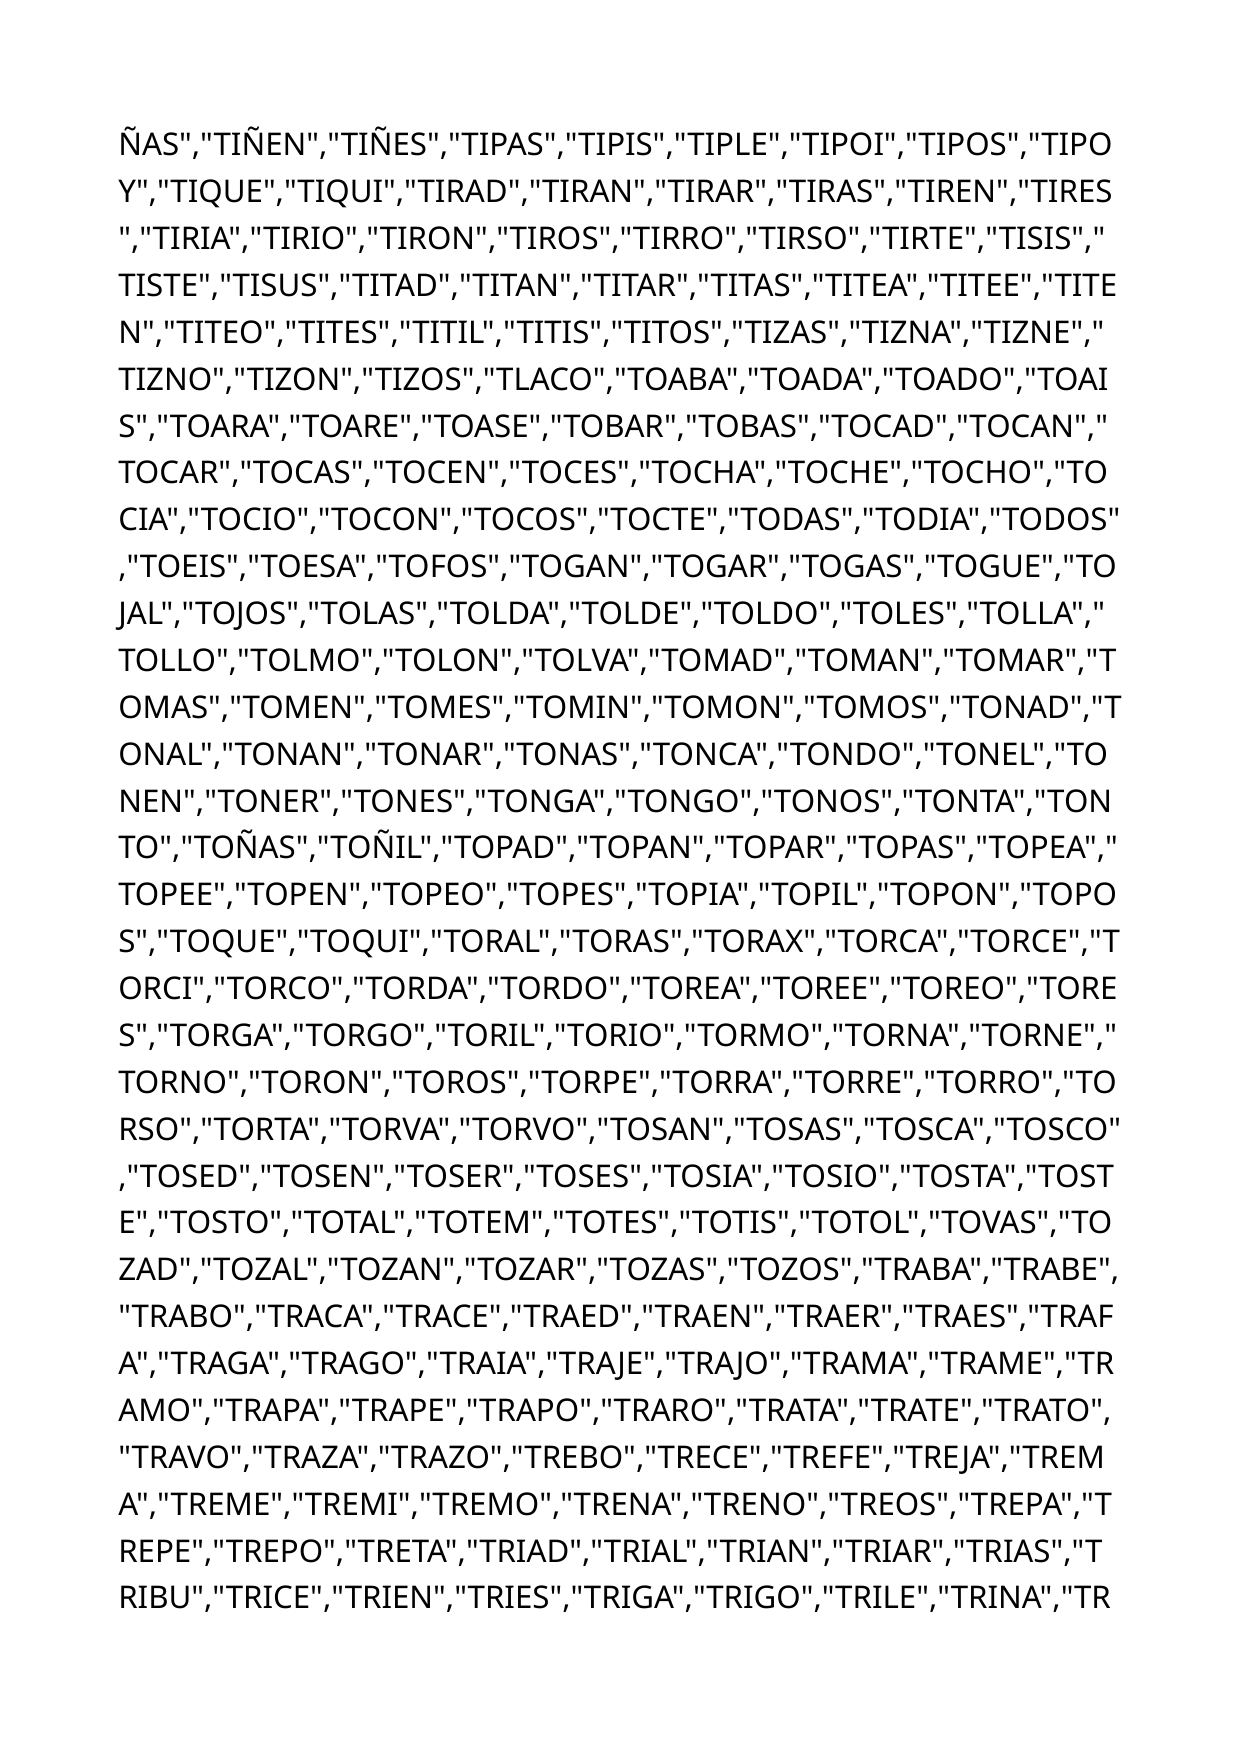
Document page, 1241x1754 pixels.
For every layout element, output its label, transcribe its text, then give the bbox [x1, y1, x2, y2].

text ÑAS","TIÑEN","TIÑES","TIPAS","TIPIS","TIPLE","TIPOI","TIPOS","TIPOY","TIQUE","TIQUI","TIRAD","TIRAN","TIRAR","TIRAS","TIREN","TIRES","TIRIA","TIRIO","TIRON","TIROS","TIRRO","TIRSO","TIRTE","TISIS","TISTE","TISUS","TITAD","TITAN","TITAR","TITAS","TITEA","TITEE","TITEN","TITEO","TITES","TITIL","TITIS","TITOS","TIZAS","TIZNA","TIZNE","TIZNO","TIZON","TIZOS","TLACO","TOABA","TOADA","TOADO","TOAIS","TOARA","TOARE","TOASE","TOBAR","TOBAS","TOCAD","TOCAN","TOCAR","TOCAS","TOCEN","TOCES","TOCHA","TOCHE","TOCHO","TOCIA","TOCIO","TOCON","TOCOS","TOCTE","TODAS","TODIA","TODOS","TOEIS","TOESA","TOFOS","TOGAN","TOGAR","TOGAS","TOGUE","TOJAL","TOJOS","TOLAS","TOLDA","TOLDE","TOLDO","TOLES","TOLLA","TOLLO","TOLMO","TOLON","TOLVA","TOMAD","TOMAN","TOMAR","TOMAS","TOMEN","TOMES","TOMIN","TOMON","TOMOS","TONAD","TONAL","TONAN","TONAR","TONAS","TONCA","TONDO","TONEL","TONEN","TONER","TONES","TONGA","TONGO","TONOS","TONTA","TONTO","TOÑAS","TOÑIL","TOPAD","TOPAN","TOPAR","TOPAS","TOPEA","TOPEE","TOPEN","TOPEO","TOPES","TOPIA","TOPIL","TOPON","TOPOS","TOQUE","TOQUI","TORAL","TORAS","TORAX","TORCA","TORCE","TORCI","TORCO","TORDA","TORDO","TOREA","TOREE","TOREO","TORES","TORGA","TORGO","TORIL","TORIO","TORMO","TORNA","TORNE","TORNO","TORON","TOROS","TORPE","TORRA","TORRE","TORRO","TORSO","TORTA","TORVA","TORVO","TOSAN","TOSAS","TOSCA","TOSCO","TOSED","TOSEN","TOSER","TOSES","TOSIA","TOSIO","TOSTA","TOSTE","TOSTO","TOTAL","TOTEM","TOTES","TOTIS","TOTOL","TOVAS","TOZAD","TOZAL","TOZAN","TOZAR","TOZAS","TOZOS","TRABA","TRABE","TRABO","TRACA","TRACE","TRAED","TRAEN","TRAER","TRAES","TRAFA","TRAGA","TRAGO","TRAIA","TRAJE","TRAJO","TRAMA","TRAME","TRAMO","TRAPA","TRAPE","TRAPO","TRARO","TRATA","TRATE","TRATO","TRAVO","TRAZA","TRAZO","TREBO","TRECE","TREFE","TREJA","TREMA","TREME","TREMI","TREMO","TRENA","TRENO","TREOS","TREPA","TREPE","TREPO","TRETA","TRIAD","TRIAL","TRIAN","TRIAR","TRIAS","TRIBU","TRICE","TRIEN","TRIES","TRIGA","TRIGO","TRILE","TRINA","TR [118, 118, 1122, 1618]
